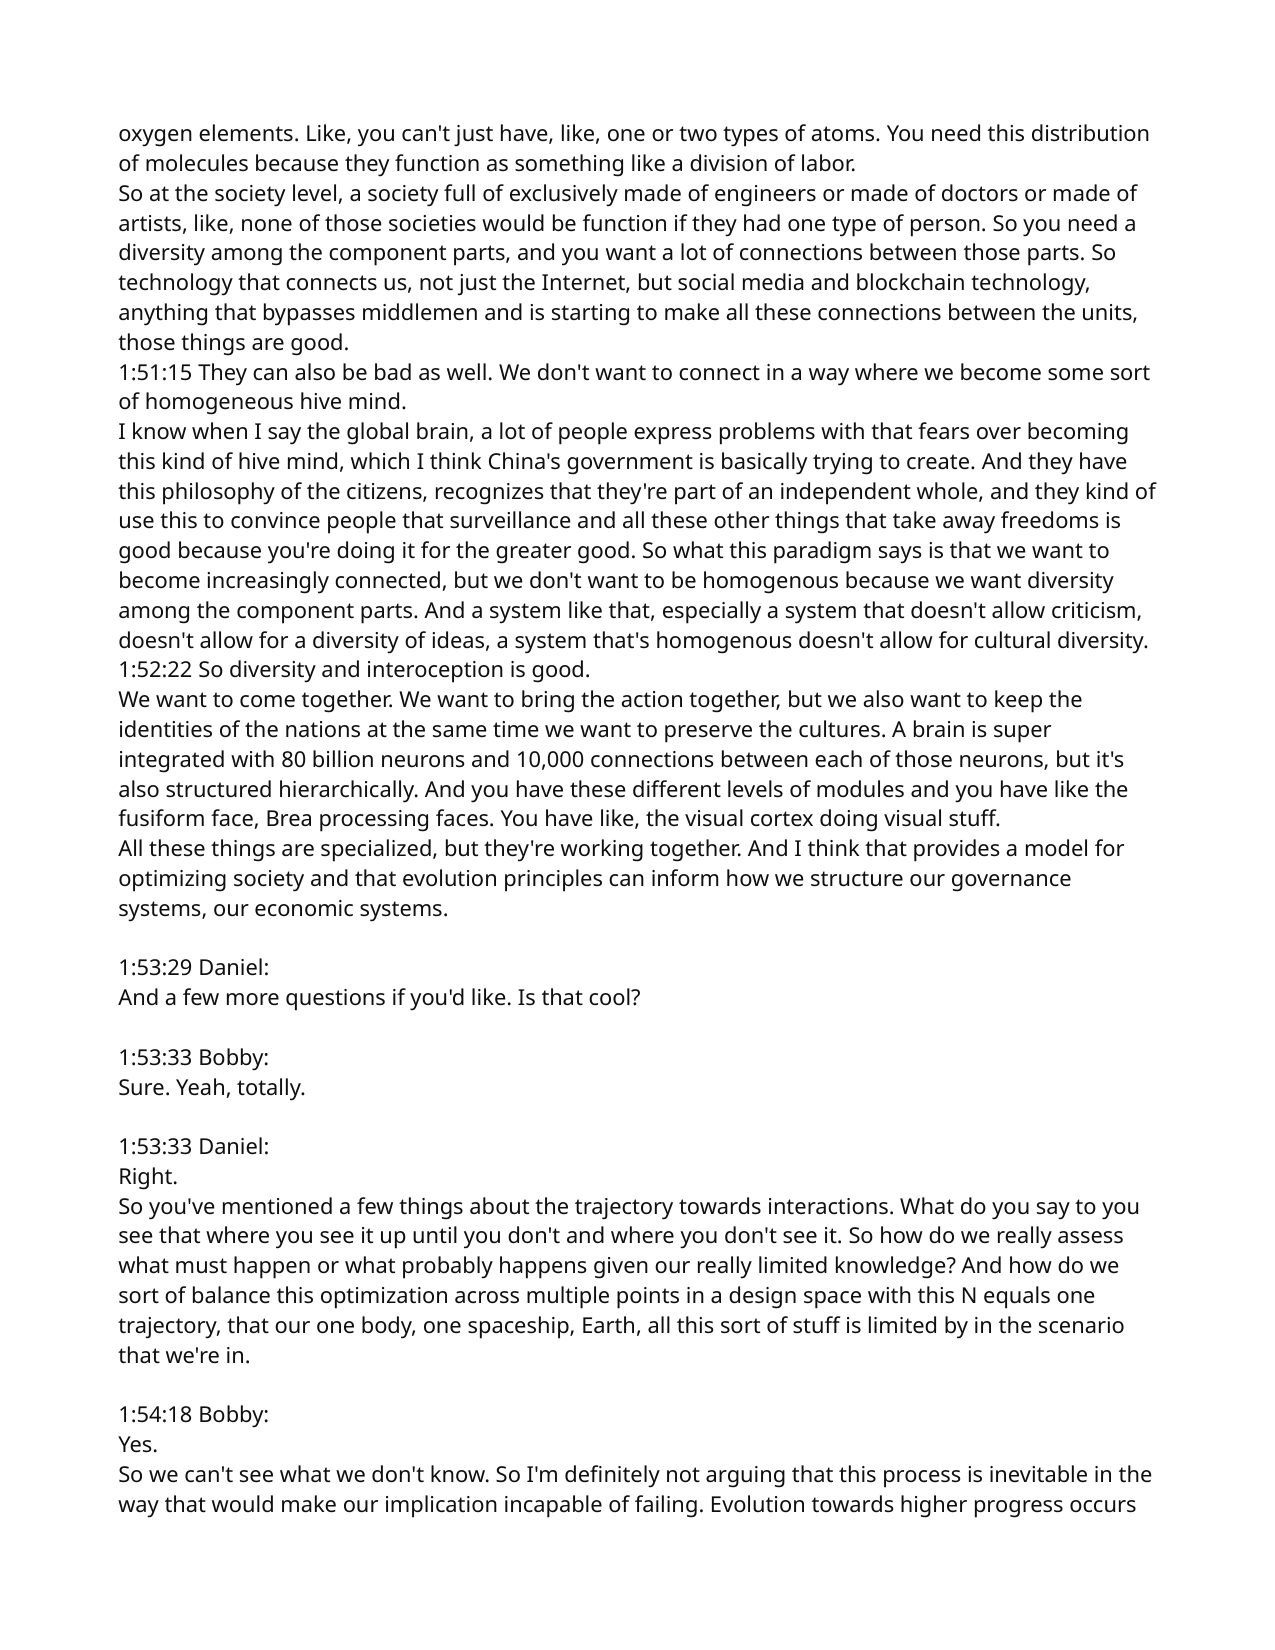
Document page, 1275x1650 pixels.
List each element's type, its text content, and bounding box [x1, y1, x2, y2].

text 1:54:18 Bobby: [118, 1399, 1157, 1429]
text Yes. [118, 1429, 1157, 1459]
text Sure. Yeah, totally. [118, 1071, 1157, 1101]
text 1:51:15 They can also be bad as well. We don't want to connect in a way where we become some sort of homogeneous hive mind. [118, 356, 1157, 416]
text 1:53:33 Daniel: [118, 1131, 1157, 1161]
text Right. [118, 1161, 1157, 1191]
text I know when I say the global brain, a lot of people express problems with that fears over becoming this kind of hive mind, which I think China's government is basically trying to create. And they have this philosophy of the citizens, recognizes that they're part of an independent whole, and they kind of use this to convince people that surveillance and all these other things that take away freedoms is good because you're doing it for the greater good. So what this paradigm says is that we want to become increasingly connected, but we don't want to be homogenous because we want diversity among the component parts. And a system like that, especially a system that doesn't allow criticism, doesn't allow for a diversity of ideas, a system that's homogenous doesn't allow for cultural diversity. [118, 416, 1157, 654]
text So we can't see what we don't know. So I'm definitely not arguing that this process is inevitable in the way that would make our implication incapable of failing. Evolution towards higher progress occurs [118, 1459, 1157, 1518]
text 1:52:22 So diversity and interoception is good. [118, 654, 1157, 684]
text 1:53:33 Bobby: [118, 1042, 1157, 1071]
text So you've mentioned a few things about the trajectory towards interactions. What do you say to you see that where you see it up until you don't and where you don't see it. So how do we really assess what must happen or what probably happens given our really limited knowledge? And how do we sort of balance this optimization across multiple points in a design space with this N equals one trajectory, that our one body, one spaceship, Earth, all this sort of stuff is limited by in the scenario that we're in. [118, 1191, 1157, 1369]
text So at the society level, a society full of exclusively made of engineers or made of doctors or made of artists, like, none of those societies would be function if they had one type of person. So you need a diversity among the component parts, and you want a lot of connections between those parts. So technology that connects us, not just the Internet, but social media and blockchain technology, anything that bypasses middlemen and is starting to make all these connections between the units, those things are good. [118, 178, 1157, 356]
text 1:53:29 Daniel: [118, 952, 1157, 982]
text We want to come together. We want to bring the action together, but we also want to keep the identities of the nations at the same time we want to preserve the cultures. A brain is super integrated with 80 billion neurons and 10,000 connections between each of those neurons, but it's also structured hierarchically. And you have these different levels of modules and you have like the fusiform face, Brea processing faces. You have like, the visual cortex doing visual stuff. [118, 684, 1157, 833]
text oxygen elements. Like, you can't just have, like, one or two types of atoms. You need this distribution of molecules because they function as something like a division of labor. [118, 118, 1157, 178]
text All these things are specialized, but they're working together. And I think that provides a model for optimizing society and that evolution principles can inform how we structure our governance systems, our economic systems. [118, 833, 1157, 922]
text And a few more questions if you'd like. Is that cool? [118, 982, 1157, 1012]
